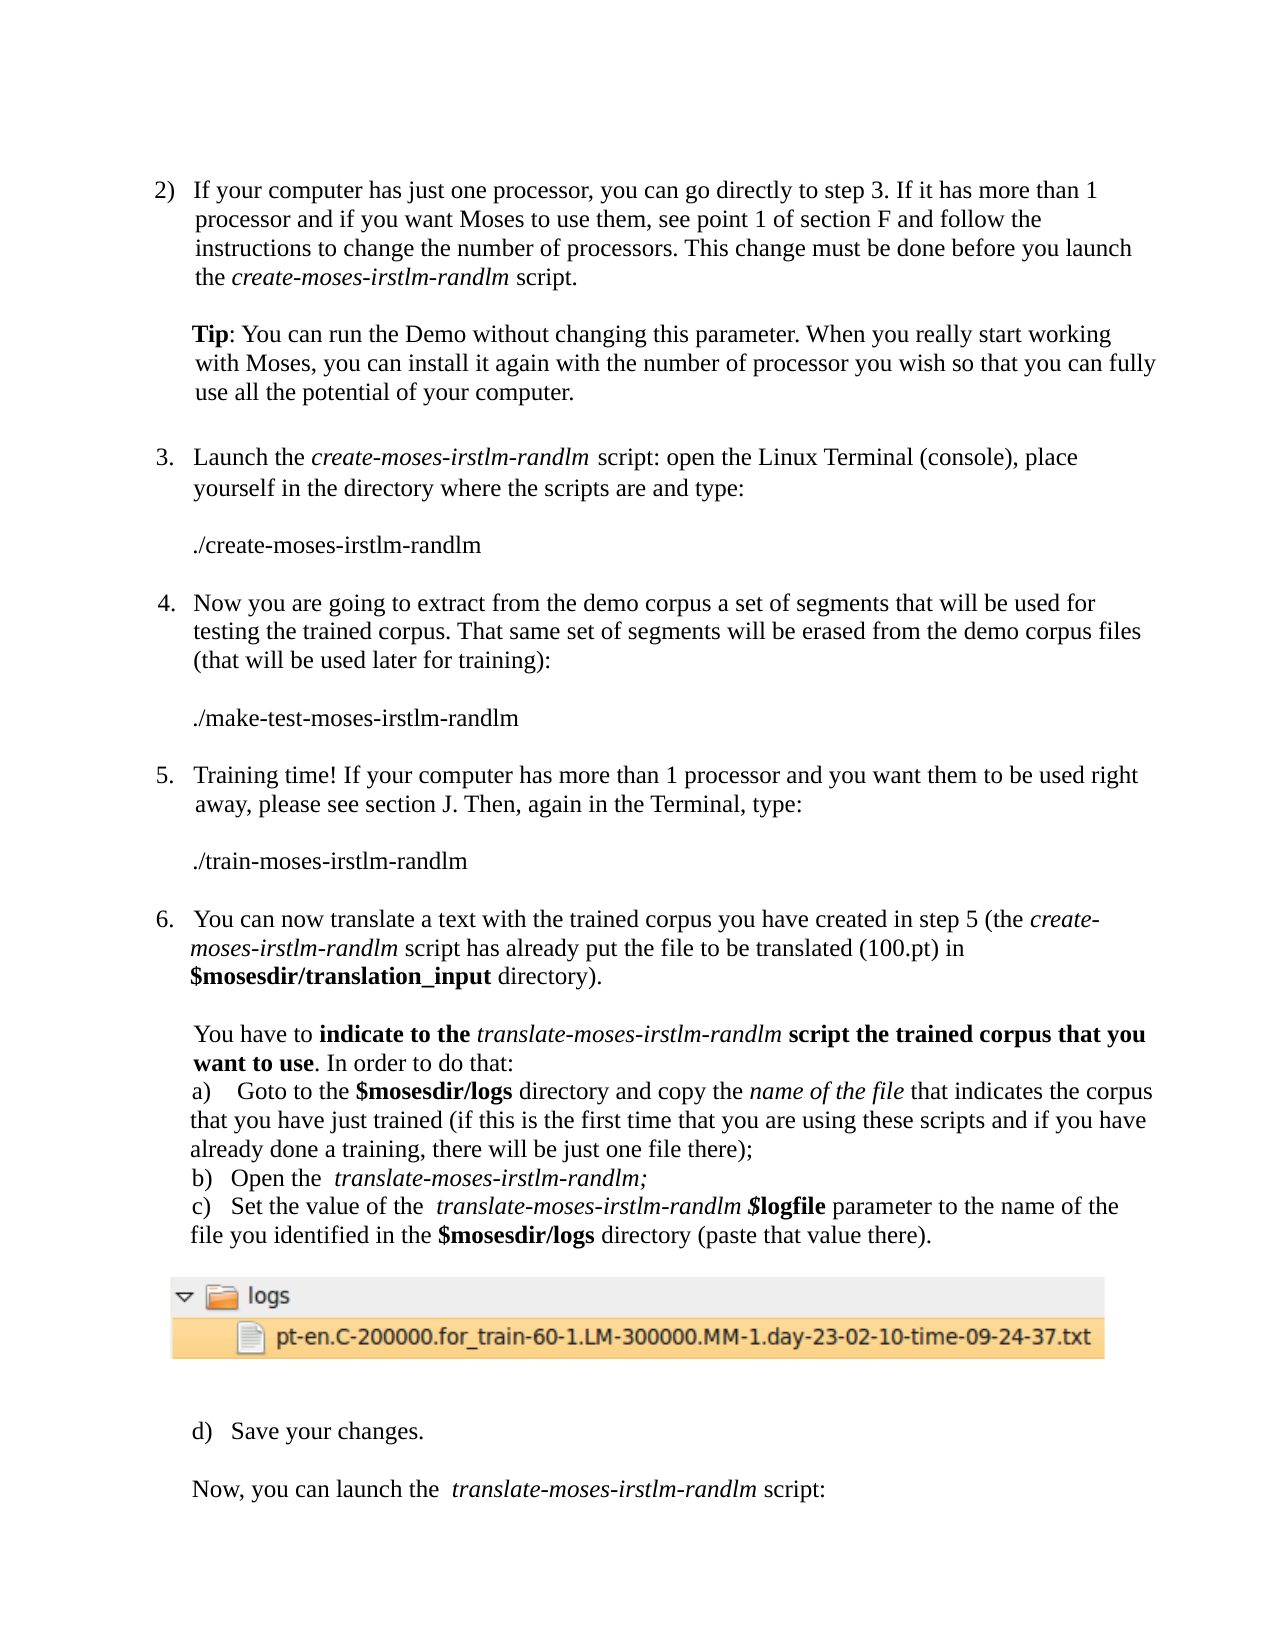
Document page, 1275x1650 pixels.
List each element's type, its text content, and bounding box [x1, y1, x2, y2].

text Now, you can launch the translate-moses-irstlm-randlm script: [190, 1474, 1157, 1503]
list Open the translate-moses-irstlm-randlm; [190, 1163, 1157, 1191]
text Tip: You can run the Demo without changing this parameter. When you really start working with Moses, you can install it again with the number of processor you wish so that you can fully use all the potential of your computer. [192, 319, 1157, 406]
text ./make-test-moses-irstlm-randlm [118, 703, 1157, 731]
list Training time! If your computer has more than 1 processor and you want them to be used right away, please see section J. Then, again in the Terminal, type: [156, 760, 1157, 818]
list If your computer has just one processor, you can go directly to step 3. If it has more than 1 processor and if you want Moses to use them, see point 1 of section F and follow the instructions to change the number of processors. This change must be done before you launch the create-moses-irstlm-randlm script. [154, 176, 1157, 291]
list Launch the create-moses-irstlm-randlm script: open the Linux Terminal (console), place yourself in the directory where the scripts are and type: [156, 434, 1157, 501]
list You can now translate a text with the trained corpus you have created in step 5 (the create-moses-irstlm-randlm script has already put the file to be translated (100.pt) in $mosesdir/translation_input directory). [156, 904, 1157, 990]
text You have to indicate to the translate-moses-irstlm-randlm script the trained corpus that you want to use. In order to do that: [193, 1019, 1157, 1076]
text ./train-moses-irstlm-randlm [118, 846, 1157, 875]
text ./create-moses-irstlm-randlm [118, 530, 1157, 559]
list Set the value of the translate-moses-irstlm-randlm $logfile parameter to the name of the file you identified in the $mosesdir/logs directory (paste that value there). [190, 1191, 1157, 1249]
picture [170, 1277, 1105, 1359]
list Now you are going to extract from the demo corpus a set of segments that will be used for testing the trained corpus. That same set of segments will be erased from the demo corpus files (that will be used later for training): [157, 588, 1157, 674]
list Save your changes. [190, 1416, 1157, 1445]
list Goto to the $mosesdir/logs directory and copy the name of the file that indicates the corpus that you have just trained (if this is the first time that you are using these scripts and if you have already done a training, there will be just one file there); [190, 1076, 1157, 1163]
